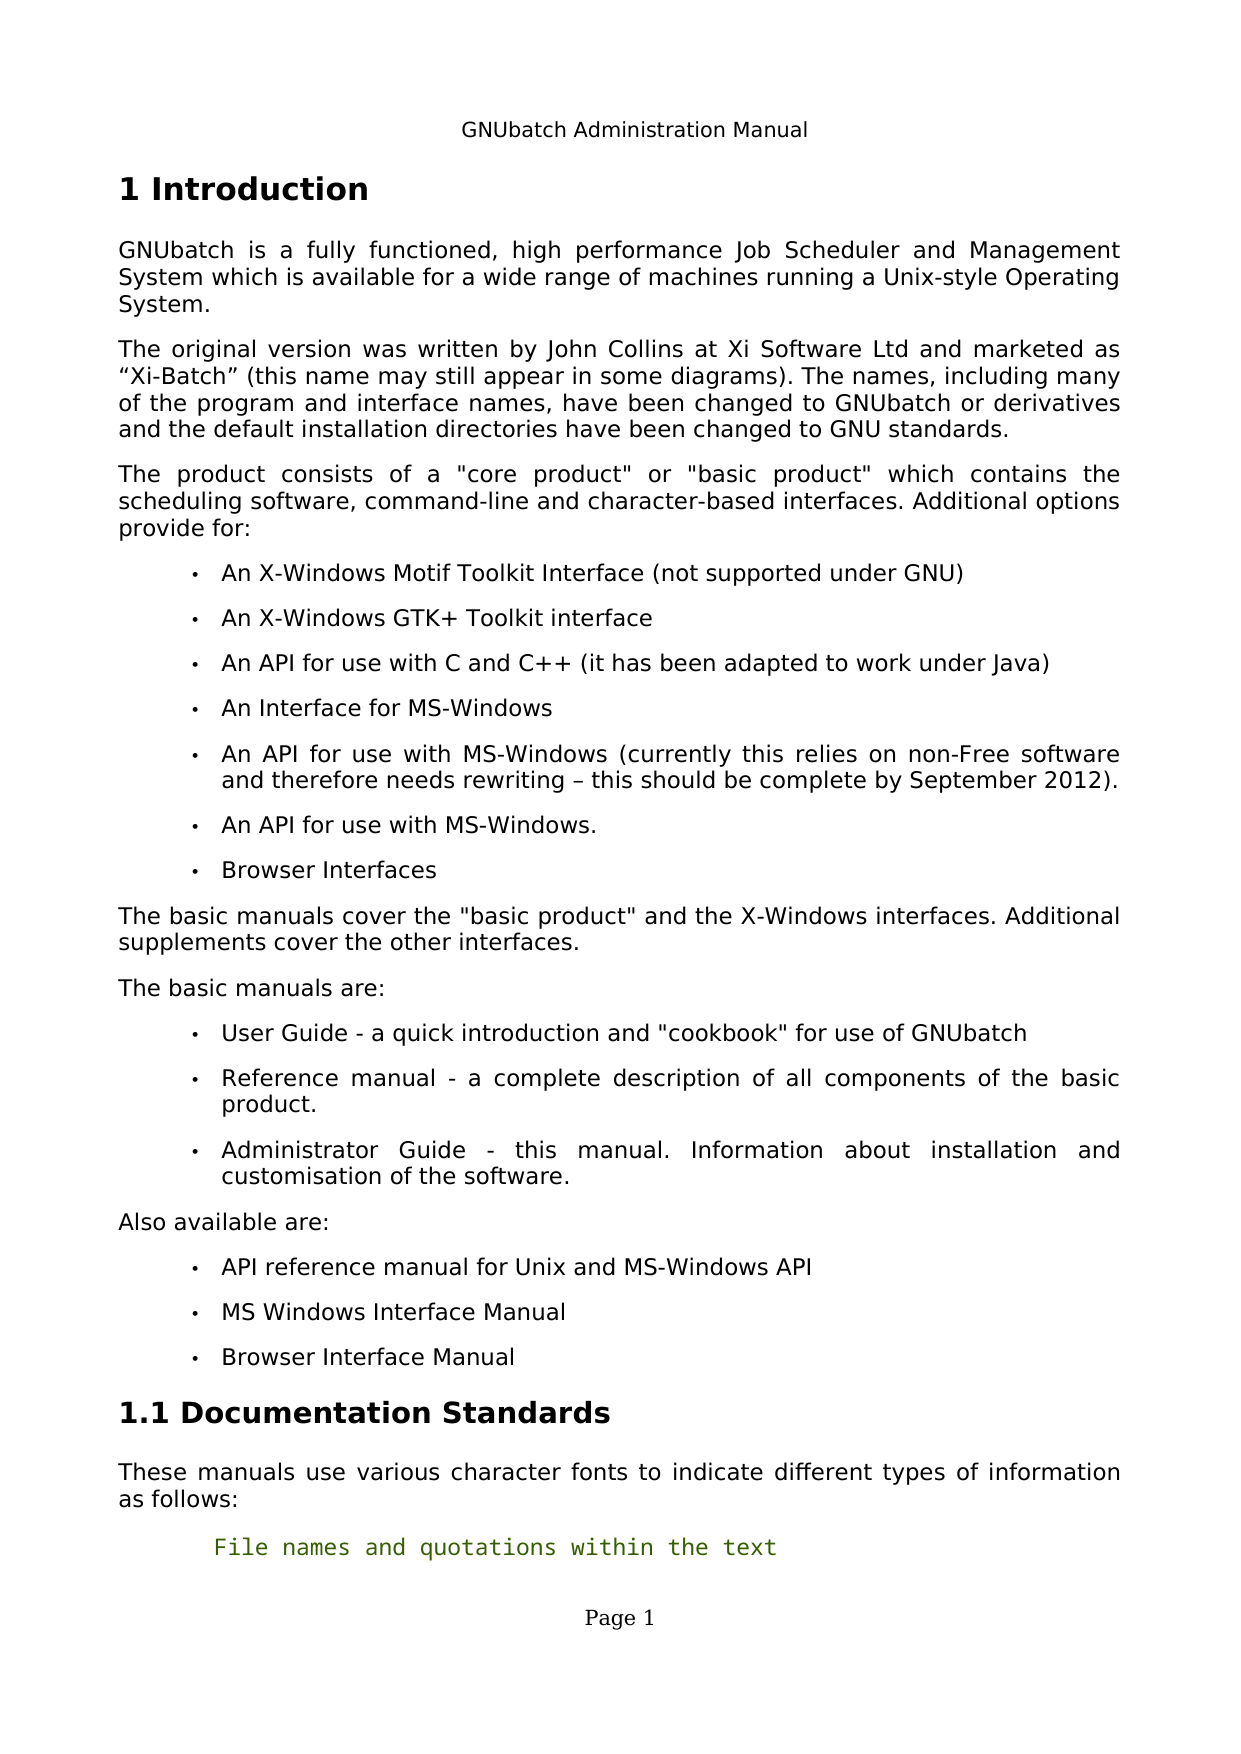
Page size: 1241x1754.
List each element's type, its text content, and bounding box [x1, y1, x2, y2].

list MS Windows Interface Manual [192, 1299, 1122, 1326]
list User Guide - a quick introduction and "cookbook" for use of GNUbatch [192, 1020, 1122, 1047]
list Reference manual - a complete description of all components of the basic product. [192, 1065, 1122, 1118]
text The basic manuals cover the "basic product" and the X-Windows interfaces. Additional supplements cover the other interfaces. [118, 903, 1122, 956]
list An API for use with C and C++ (it has been adapted to work under Java) [192, 651, 1122, 677]
list An X-Windows GTK+ Toolkit interface [192, 605, 1122, 632]
text GNUbatch is a fully functioned, high performance Job Scheduler and Management System which is available for a wide range of machines running a Unix-style Operating System. [118, 238, 1122, 318]
text Also available are: [118, 1209, 1122, 1235]
list An API for use with MS-Windows (currently this relies on non-Free software and therefore needs rewriting – this should be complete by September 2012). [192, 741, 1122, 794]
text The product consists of a "core product" or "basic product" which contains the scheduling software, command-line and character-based interfaces. Additional options provide for: [118, 462, 1122, 542]
text These manuals use various character fonts to indicate different types of information as follows: [118, 1459, 1122, 1513]
list An API for use with MS-Windows. [192, 813, 1122, 839]
table_header File names and quotations within the text [214, 1531, 996, 1563]
list API reference manual for Unix and MS-Windows API [192, 1254, 1122, 1281]
text The original version was written by John Collins at Xi Software Ltd and marketed as “Xi-Batch” (this name may still appear in some diagrams). The names, including many of the program and interface names, have been changed to GNUbatch or derivatives and the default installation directories have been changed to GNU standards. [118, 336, 1122, 443]
subtitle Introduction [118, 172, 1122, 208]
list An Interface for MS-Windows [192, 696, 1122, 722]
list An X-Windows Motif Toolkit Interface (not supported under GNU) [192, 560, 1122, 587]
list Administrator Guide - this manual. Information about installation and customisation of the software. [192, 1137, 1122, 1190]
subtitle Documentation Standards [118, 1396, 1122, 1430]
list Browser Interface Manual [192, 1344, 1122, 1371]
text The basic manuals are: [118, 975, 1122, 1001]
list Browser Interfaces [192, 858, 1122, 884]
